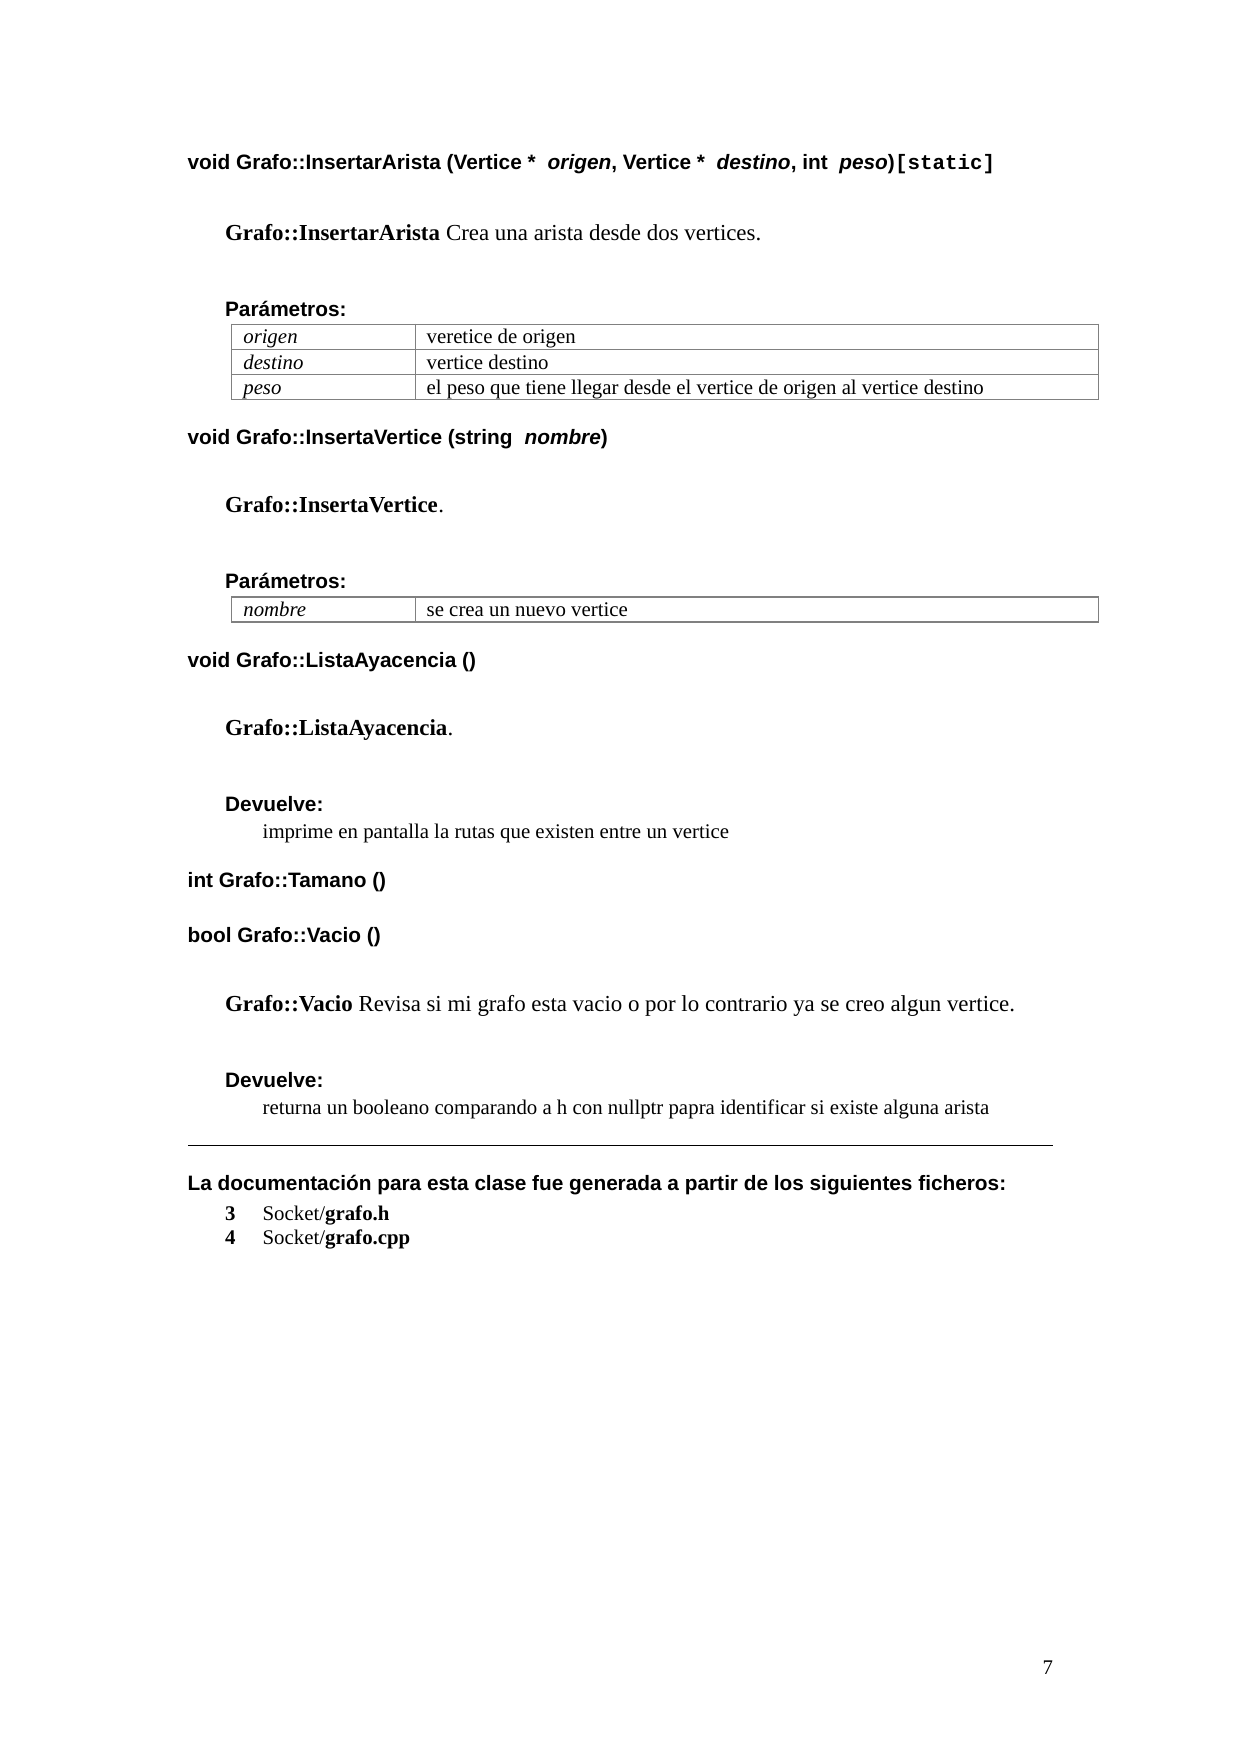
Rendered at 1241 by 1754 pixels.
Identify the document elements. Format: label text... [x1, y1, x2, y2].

subtitle void Grafo::ListaAyacencia () [187, 647, 1053, 671]
text imprime en pantalla la rutas que existen entre un vertice [262, 819, 1053, 843]
subtitle void Grafo::InsertaVertice (string nombre) [187, 425, 1053, 449]
list Socket/grafo.cpp [225, 1225, 1053, 1249]
list Socket/grafo.h [225, 1201, 1053, 1225]
subtitle Parámetros: [225, 296, 1053, 320]
text Grafo::InsertaVertice. [225, 492, 1053, 518]
table_cell peso [232, 375, 415, 399]
text Grafo::ListaAyacencia. [225, 714, 1053, 741]
table_header se crea un nuevo vertice [416, 598, 1098, 621]
subtitle Devuelve: [225, 1068, 1053, 1092]
subtitle bool Grafo::Vacio () [187, 923, 1053, 947]
subtitle La documentación para esta clase fue generada a partir de los siguientes ficheros: [187, 1171, 1053, 1194]
table_header origen [232, 325, 415, 348]
text Grafo::InsertarArista Crea una arista desde dos vertices. [225, 219, 1053, 245]
subtitle Parámetros: [225, 569, 1053, 593]
table_cell el peso que tiene llegar desde el vertice de origen al vertice destino [416, 375, 1098, 399]
text Grafo::Vacio Revisa si mi grafo esta vacio o por lo contrario ya se creo algun vertice. [225, 990, 1053, 1016]
subtitle void Grafo::InsertarArista (Vertice * origen, Vertice * destino, int peso)[static] [187, 150, 1053, 176]
table_cell destino [232, 350, 415, 374]
table_cell vertice destino [416, 350, 1098, 374]
text returna un booleano comparando a h con nullptr papra identificar si existe alguna arista [262, 1095, 1053, 1119]
subtitle int Grafo::Tamano () [187, 868, 1053, 892]
subtitle Devuelve: [225, 792, 1053, 816]
table_header veretice de origen [416, 325, 1098, 348]
table_header nombre [232, 598, 415, 621]
